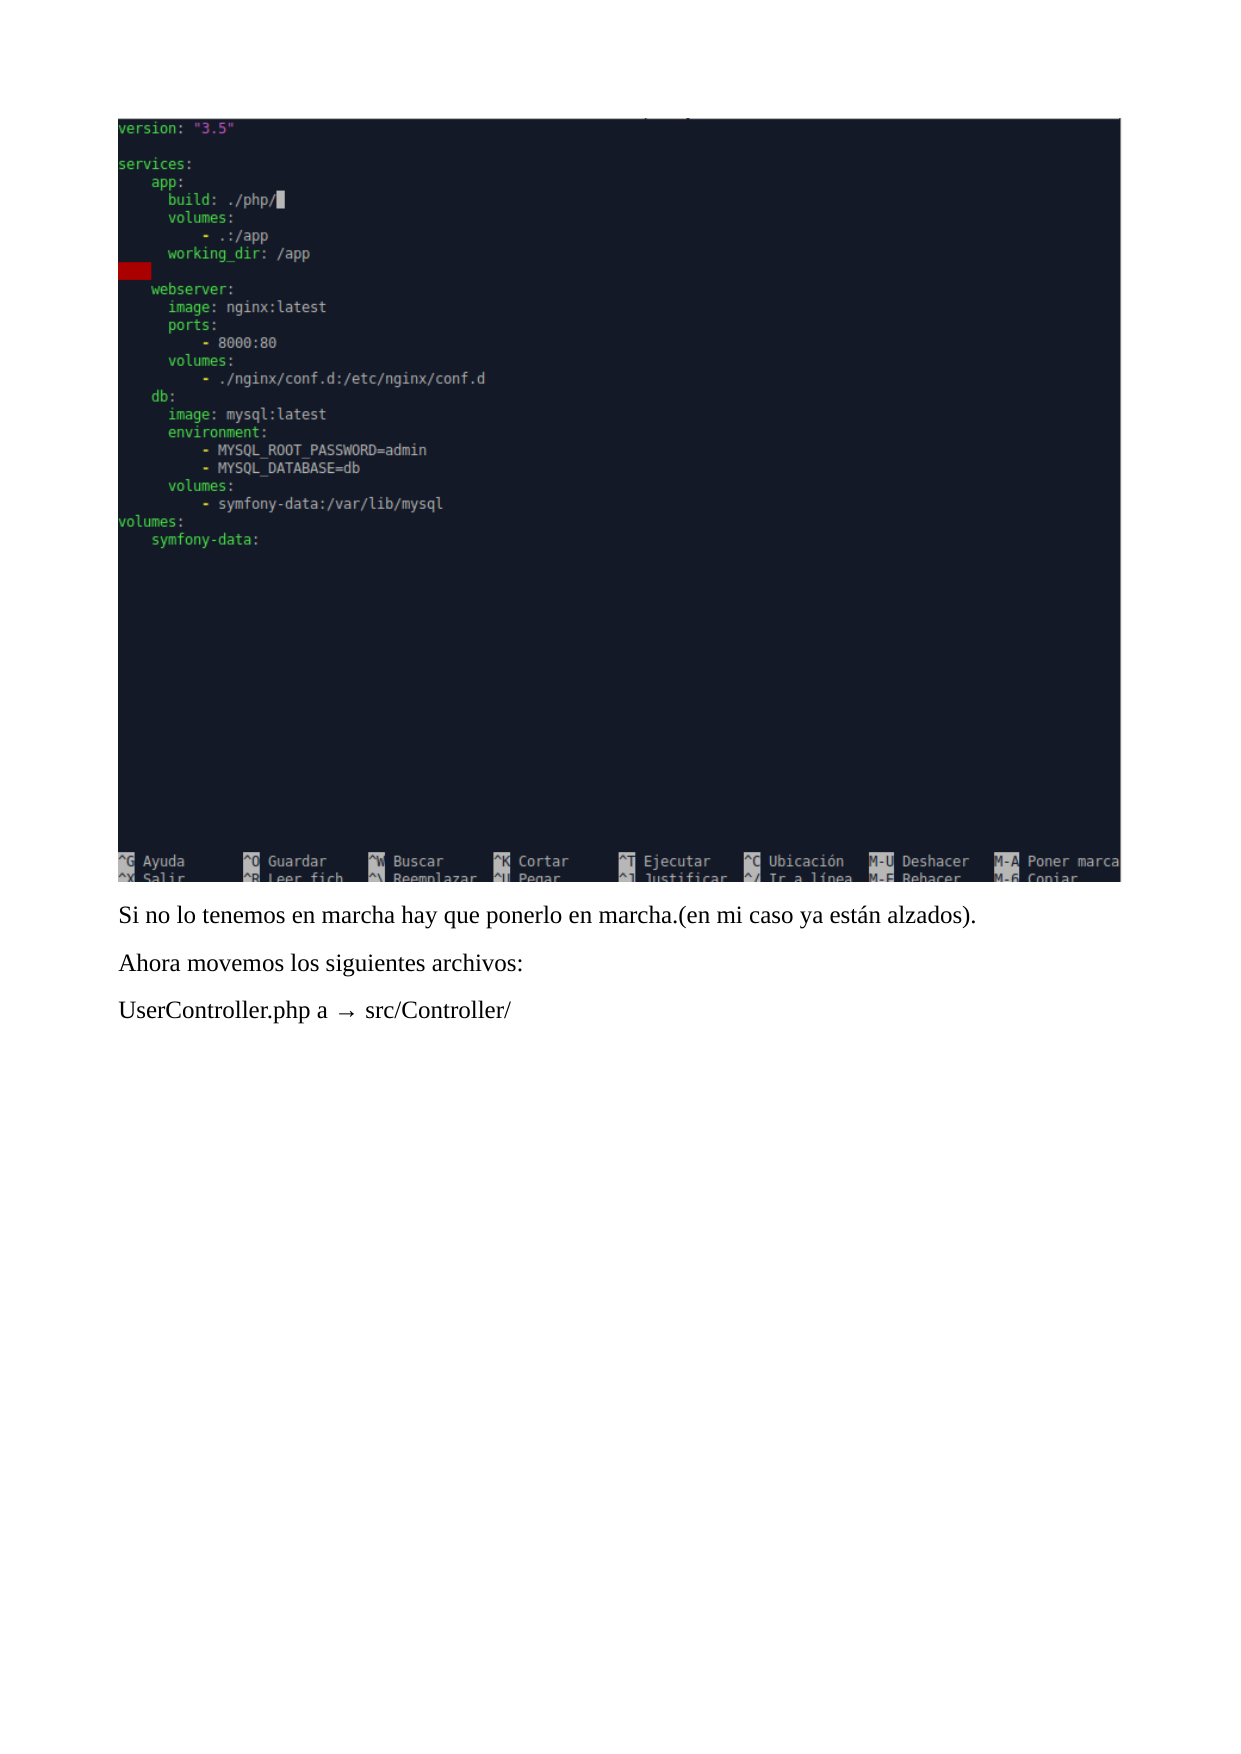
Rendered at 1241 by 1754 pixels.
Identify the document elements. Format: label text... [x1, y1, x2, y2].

text UserController.php a → src/Controller/ [118, 996, 1122, 1024]
text Ahora movemos los siguientes archivos: [118, 948, 1122, 977]
picture [118, 118, 1123, 882]
text Si no lo tenemos en marcha hay que ponerlo en marcha.(en mi caso ya están alzados). [118, 900, 1122, 929]
